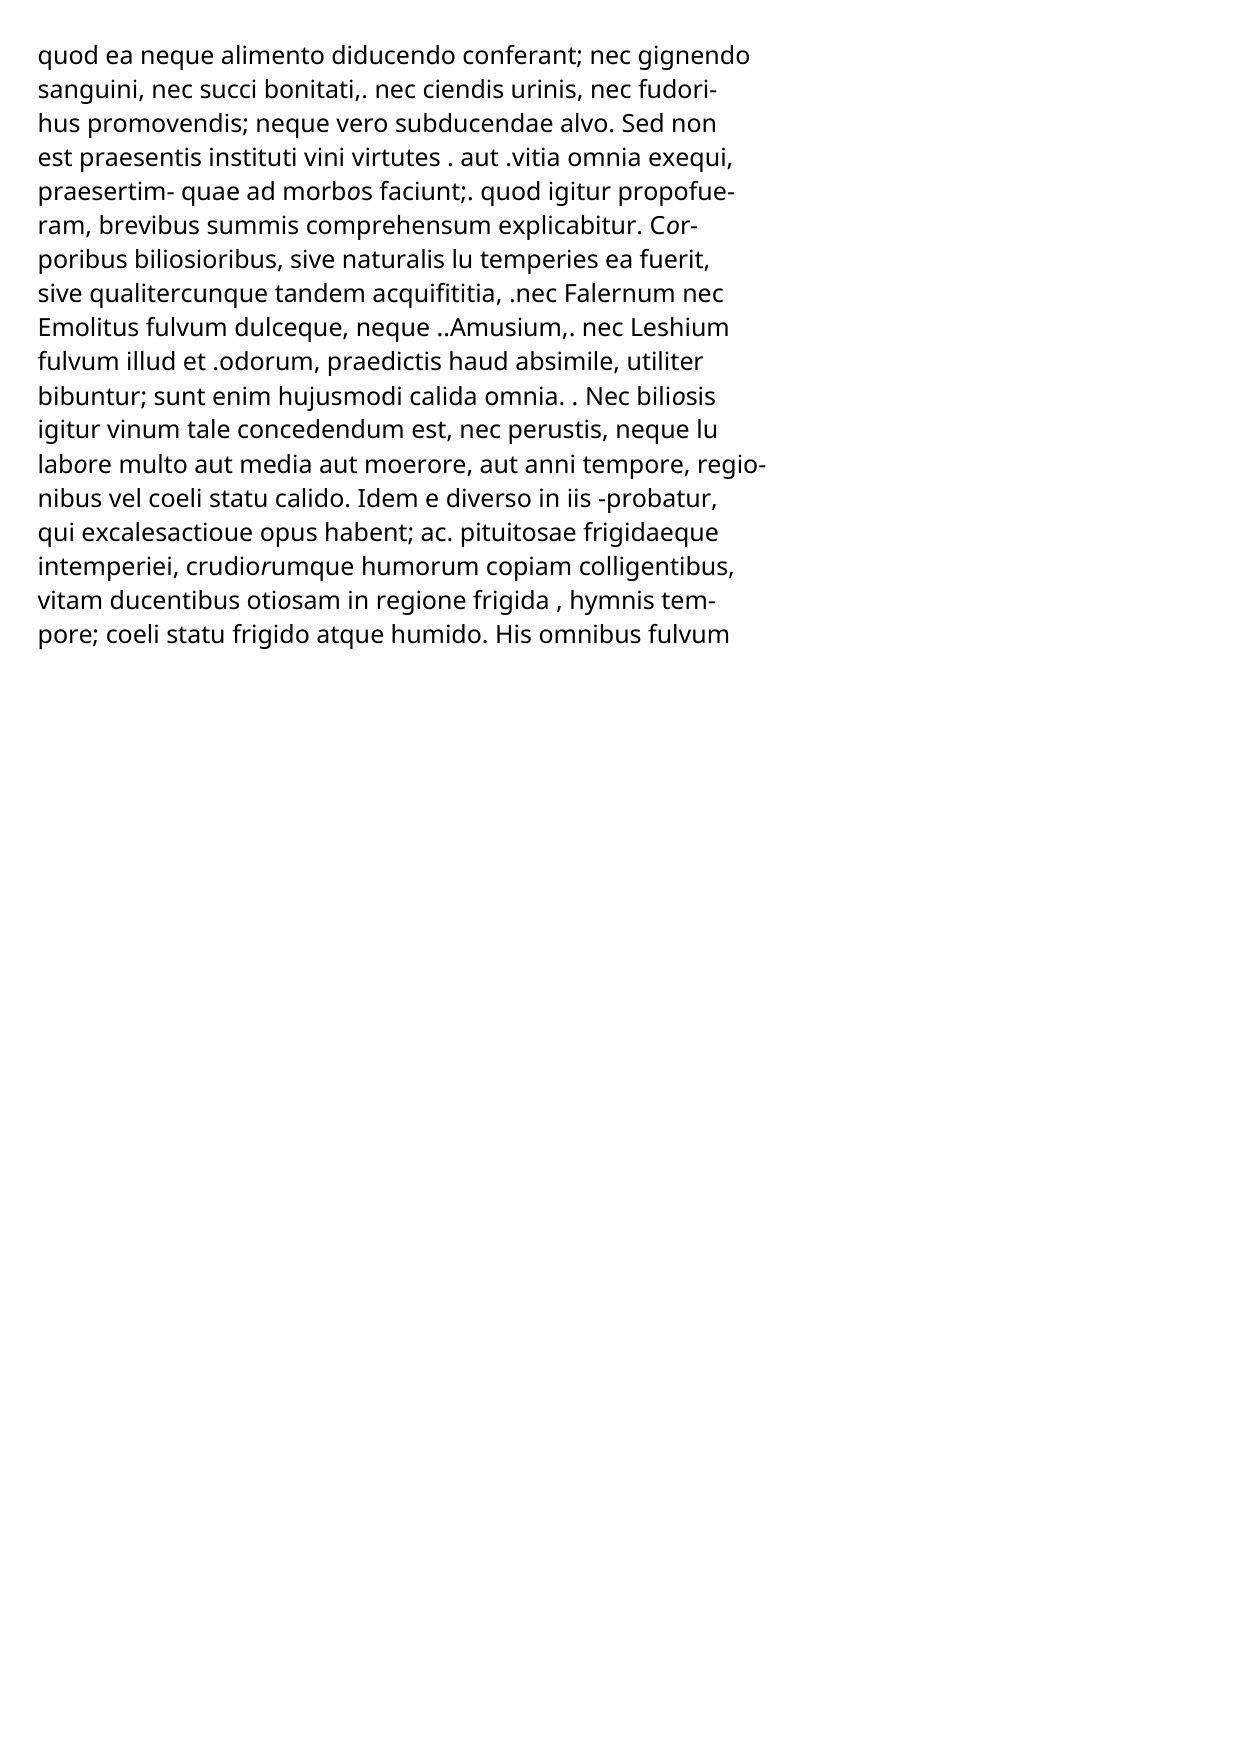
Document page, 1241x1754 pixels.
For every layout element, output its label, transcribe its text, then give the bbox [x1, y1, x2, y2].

text quod ea neque alimento diducendo conferant; nec gignendo sanguini, nec succi bonitati,. nec ciendis urinis, nec fudori- hus promovendis; neque vero subducendae alvo. Sed non est praesentis instituti vini virtutes . aut .vitia omnia exequi, praesertim- quae ad morbos faciunt;. quod igitur propofue- ram, brevibus summis comprehensum explicabitur. Cor- poribus biliosioribus, sive naturalis lu temperies ea fuerit, sive qualitercunque tandem acquifititia, .nec Falernum nec Emolitus fulvum dulceque, neque ..Amusium,. nec Leshium fulvum illud et .odorum, praedictis haud absimile, utiliter bibuntur; sunt enim hujusmodi calida omnia. . Nec biliosis igitur vinum tale concedendum est, nec perustis, neque lu labore multo aut media aut moerore, aut anni tempore, regio- nibus vel coeli statu calido. Idem e diverso in iis -probatur, qui excalesactioue opus habent; ac. pituitosae frigidaeque intemperiei, crudiorumque humorum copiam colligentibus, vitam ducentibus otiosam in regione frigida , hymnis tem- pore; coeli statu frigido atque humido. His omnibus fulvum [37, 37, 1203, 651]
